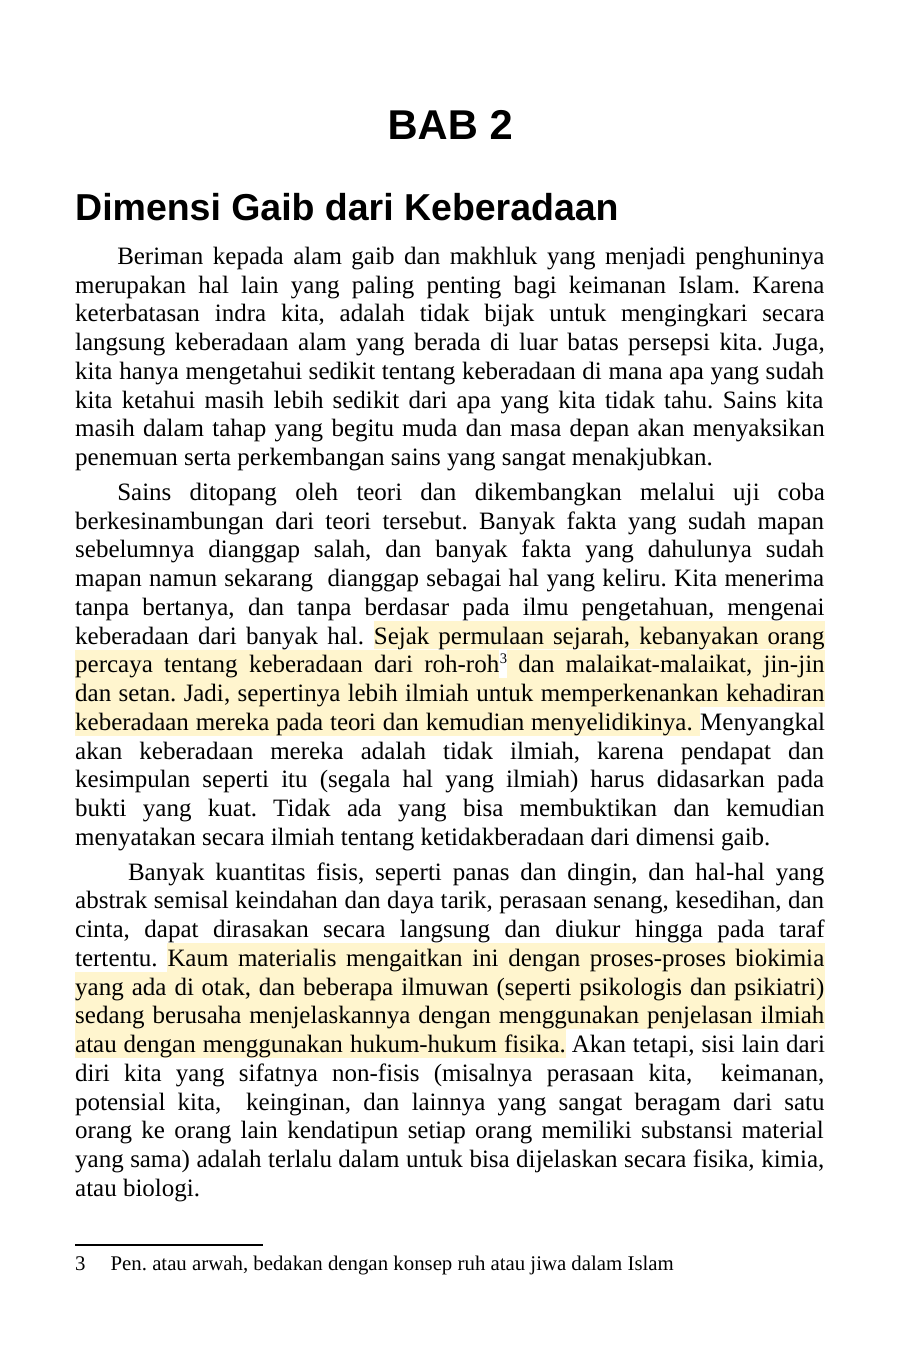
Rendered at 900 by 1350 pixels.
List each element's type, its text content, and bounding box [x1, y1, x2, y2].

text Beriman kepada alam gaib dan makhluk yang menjadi penghuninya merupakan hal lain yang paling penting bagi keimanan Islam. Karena keterbatasan indra kita, adalah tidak bijak untuk mengingkari secara langsung keberadaan alam yang berada di luar batas persepsi kita. Juga, kita hanya mengetahui sedikit tentang keberadaan di mana apa yang sudah kita ketahui masih lebih sedikit dari apa yang kita tidak tahu. Sains kita masih dalam tahap yang begitu muda dan masa depan akan menyaksikan penemuan serta perkembangan sains yang sangat menakjubkan. [75, 241, 825, 471]
text Pen. atau arwah, bedakan dengan konsep ruh atau jiwa dalam Islam [75, 1251, 825, 1275]
text Sains ditopang oleh teori dan dikembangkan melalui uji coba berkesinambungan dari teori tersebut. Banyak fakta yang sudah mapan sebelumnya dianggap salah, dan banyak fakta yang dahulunya sudah mapan namun sekarang dianggap sebagai hal yang keliru. Kita menerima tanpa bertanya, dan tanpa berdasar pada ilmu pengetahuan, mengenai keberadaan dari banyak hal. Sejak permulaan sejarah, kebanyakan orang percaya tentang keberadaan dari roh-roh dan malaikat-malaikat, jin-jin dan setan. Jadi, sepertinya lebih ilmiah untuk memperkenankan kehadiran keberadaan mereka pada teori dan kemudian menyelidikinya. Menyangkal akan keberadaan mereka adalah tidak ilmiah, karena pendapat dan kesimpulan seperti itu (segala hal yang ilmiah) harus didasarkan pada bukti yang kuat. Tidak ada yang bisa membuktikan dan kemudian menyatakan secara ilmiah tentang ketidakberadaan dari dimensi gaib. [75, 477, 825, 851]
subtitle Dimensi Gaib dari Keberadaan [75, 185, 825, 228]
text Banyak kuantitas fisis, seperti panas dan dingin, dan hal-hal yang abstrak semisal keindahan dan daya tarik, perasaan senang, kesedihan, dan cinta, dapat dirasakan secara langsung dan diukur hingga pada taraf tertentu. Kaum materialis mengaitkan ini dengan proses-proses biokimia yang ada di otak, dan beberapa ilmuwan (seperti psikologis dan psikiatri) sedang berusaha menjelaskannya dengan menggunakan penjelasan ilmiah atau dengan menggunakan hukum-hukum fisika. Akan tetapi, sisi lain dari diri kita yang sifatnya non-fisis (misalnya perasaan kita, keimanan, potensial kita, keinginan, dan lainnya yang sangat beragam dari satu orang ke orang lain kendatipun setiap orang memiliki substansi material yang sama) adalah terlalu dalam untuk bisa dijelaskan secara fisika, kimia, atau biologi. [75, 857, 825, 1202]
title BAB 2 [75, 100, 825, 148]
